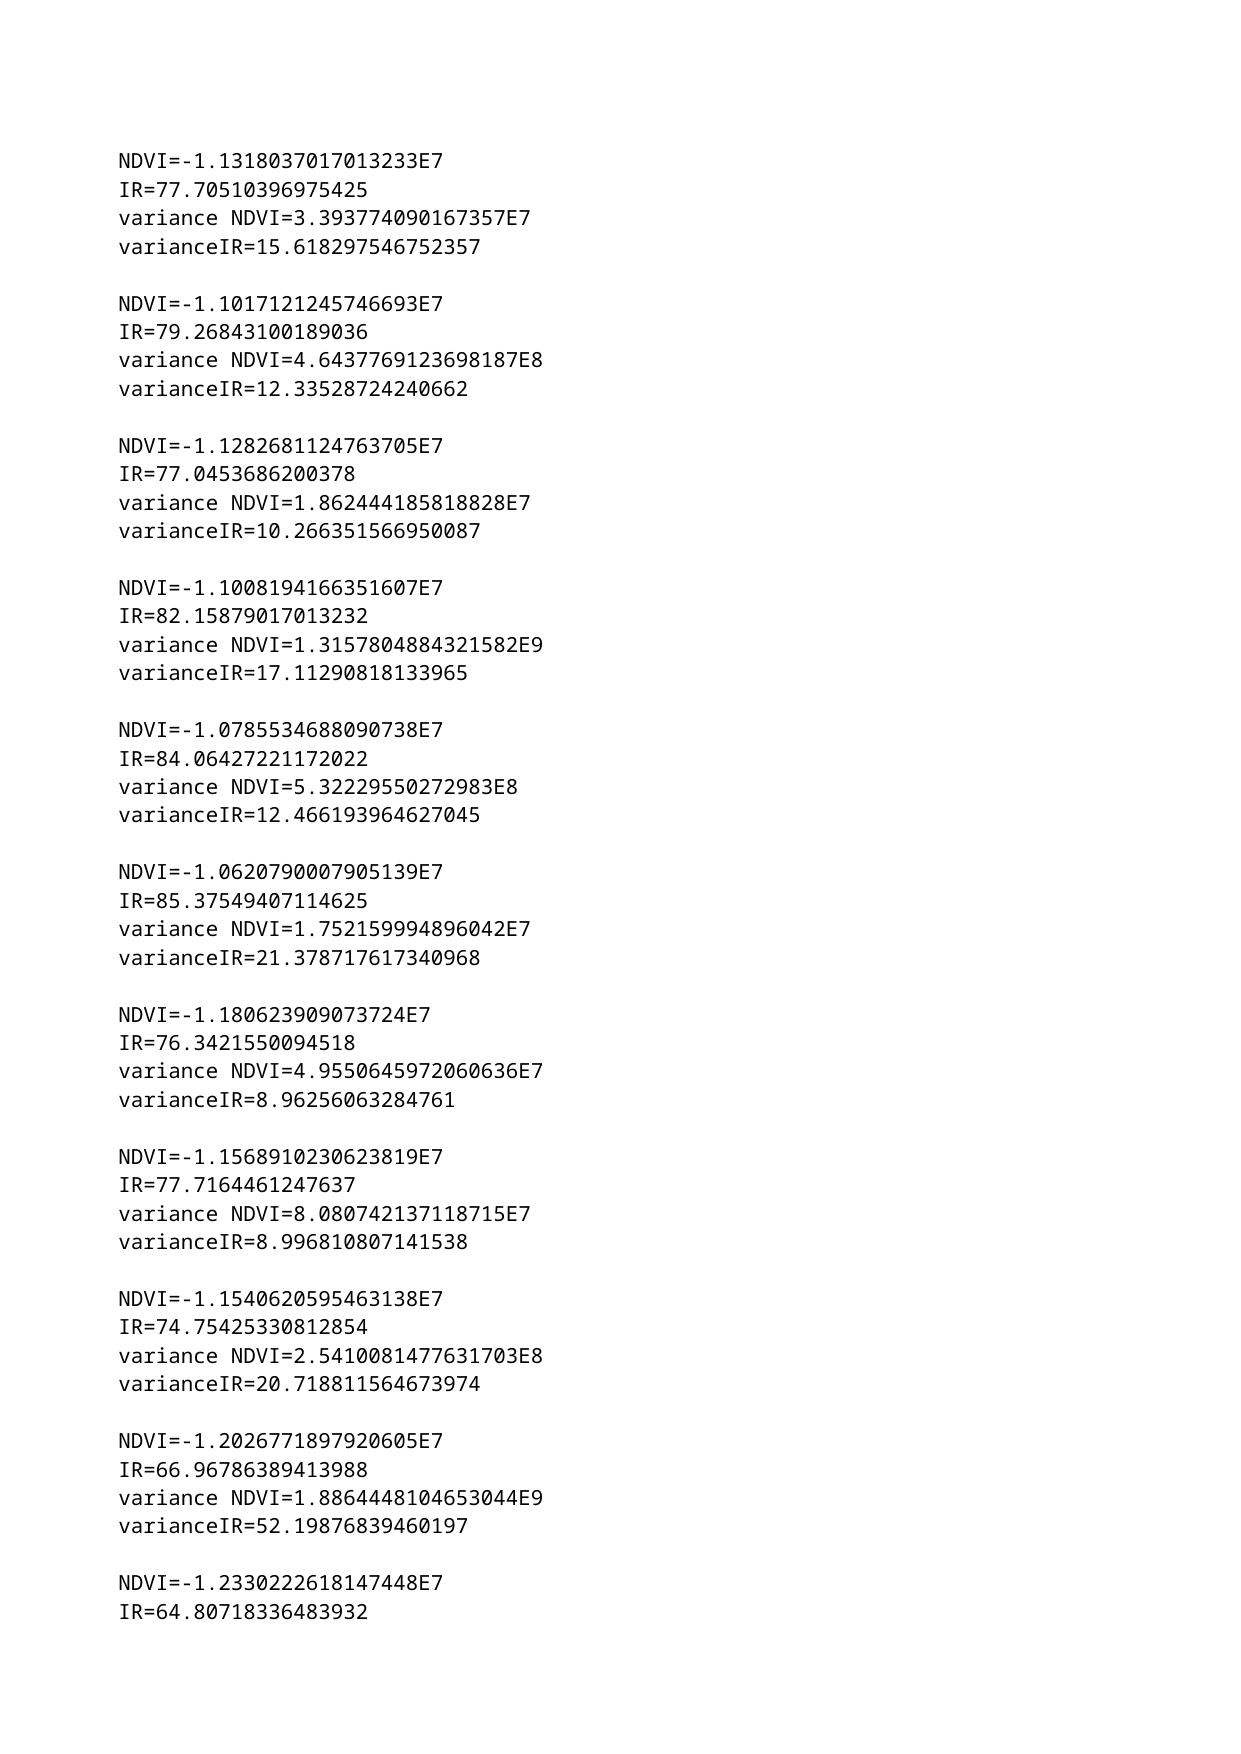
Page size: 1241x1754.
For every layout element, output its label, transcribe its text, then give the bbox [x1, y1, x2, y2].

text IR=84.06427221172022 [118, 744, 1122, 772]
text IR=77.7164461247637 [118, 1170, 1122, 1199]
text NDVI=-1.2330222618147448E7 [118, 1568, 1122, 1597]
text NDVI=-1.1568910230623819E7 [118, 1142, 1122, 1170]
text IR=85.37549407114625 [118, 886, 1122, 914]
text NDVI=-1.0620790007905139E7 [118, 857, 1122, 886]
text IR=64.80718336483932 [118, 1597, 1122, 1625]
text NDVI=-1.180623909073724E7 [118, 1000, 1122, 1028]
text varianceIR=8.96256063284761 [118, 1085, 1122, 1113]
text varianceIR=21.378717617340968 [118, 943, 1122, 971]
text varianceIR=12.33528724240662 [118, 374, 1122, 402]
text variance NDVI=1.752159994896042E7 [118, 914, 1122, 943]
text variance NDVI=4.9550645972060636E7 [118, 1057, 1122, 1085]
text IR=77.0453686200378 [118, 459, 1122, 488]
text IR=77.70510396975425 [118, 175, 1122, 203]
text NDVI=-1.1008194166351607E7 [118, 573, 1122, 602]
text varianceIR=12.466193964627045 [118, 801, 1122, 829]
text variance NDVI=1.3157804884321582E9 [118, 630, 1122, 658]
text variance NDVI=8.080742137118715E7 [118, 1199, 1122, 1227]
text IR=74.75425330812854 [118, 1312, 1122, 1341]
text variance NDVI=3.393774090167357E7 [118, 203, 1122, 232]
text varianceIR=15.618297546752357 [118, 232, 1122, 260]
text IR=82.15879017013232 [118, 602, 1122, 630]
text IR=66.96786389413988 [118, 1455, 1122, 1483]
text IR=79.26843100189036 [118, 317, 1122, 346]
text NDVI=-1.1282681124763705E7 [118, 431, 1122, 459]
text varianceIR=8.996810807141538 [118, 1227, 1122, 1256]
text varianceIR=10.266351566950087 [118, 516, 1122, 545]
text variance NDVI=2.5410081477631703E8 [118, 1341, 1122, 1369]
text variance NDVI=1.862444185818828E7 [118, 488, 1122, 516]
text NDVI=-1.1017121245746693E7 [118, 289, 1122, 317]
text variance NDVI=4.6437769123698187E8 [118, 346, 1122, 374]
text varianceIR=52.19876839460197 [118, 1512, 1122, 1540]
text NDVI=-1.1540620595463138E7 [118, 1284, 1122, 1312]
text IR=76.3421550094518 [118, 1028, 1122, 1057]
text variance NDVI=1.8864448104653044E9 [118, 1483, 1122, 1512]
text varianceIR=17.11290818133965 [118, 658, 1122, 687]
text NDVI=-1.1318037017013233E7 [118, 147, 1122, 175]
text varianceIR=20.718811564673974 [118, 1369, 1122, 1398]
text NDVI=-1.0785534688090738E7 [118, 715, 1122, 744]
text NDVI=-1.2026771897920605E7 [118, 1426, 1122, 1455]
text variance NDVI=5.32229550272983E8 [118, 772, 1122, 801]
